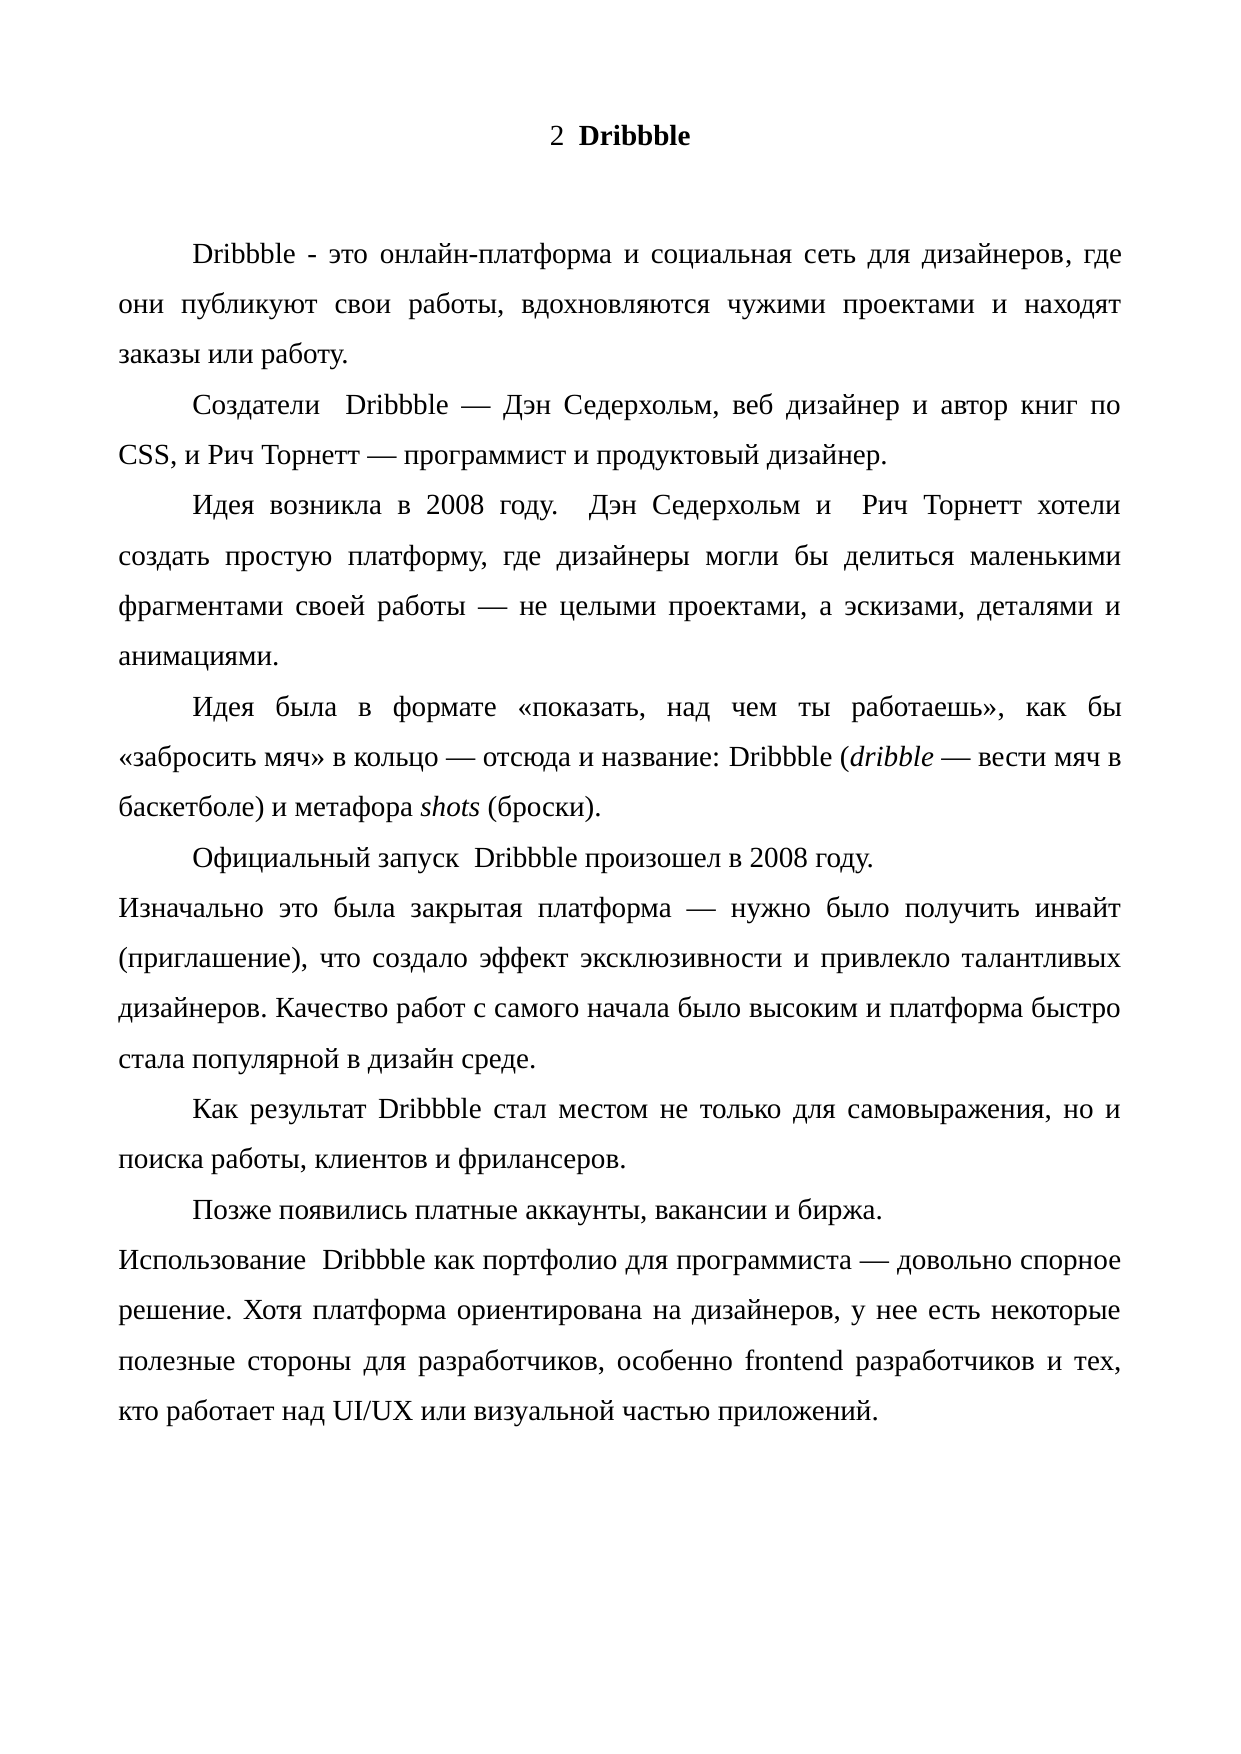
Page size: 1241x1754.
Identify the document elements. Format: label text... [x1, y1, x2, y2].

text Создатели Dribbble — Дэн Седерхольм, веб дизайнер и автор книг по CSS, и Рич Торнетт — программист и продуктовый дизайнер. [118, 387, 1122, 471]
text Идея была в формате «показать, над чем ты работаешь», как бы «забросить мяч» в кольцо — отсюда и название: Dribbble (dribble — вести мяч в баскетболе) и метафора shots (броски). [118, 689, 1122, 823]
text Официальный запуск Dribbble произошел в 2008 году. [118, 840, 1122, 873]
text Позже появились платные аккаунты, вакансии и биржа. [118, 1192, 1122, 1225]
text Идея возникла в 2008 году. Дэн Седерхольм и Рич Торнетт хотели создать простую платформу, где дизайнеры могли бы делиться маленькими фрагментами своей работы — не целыми проектами, а эскизами, деталями и анимациями. [118, 487, 1122, 672]
text Как результат Dribbble стал местом не только для самовыражения, но и поиска работы, клиентов и фрилансеров. [118, 1091, 1122, 1175]
text Использование Dribbble как портфолио для программиста — довольно спорное решение. Хотя платформа ориентирована на дизайнеров, у нее есть некоторые полезные стороны для разработчиков, особенно frontend разработчиков и тех, кто работает над UI/UX или визуальной частью приложений. [118, 1242, 1122, 1427]
text Изначально это была закрытая платформа — нужно было получить инвайт (приглашение), что создало эффект эксклюзивности и привлекло талантливых дизайнеров. Качество работ с самого начала было высоким и платформа быстро стала популярной в дизайн среде. [118, 890, 1122, 1074]
subtitle 2 Dribbble [118, 118, 1122, 152]
text Dribbble - это онлайн-платформа и социальная сеть для дизайнеров, где они публикуют свои работы, вдохновляются чужими проектами и находят заказы или работу. [118, 236, 1122, 370]
